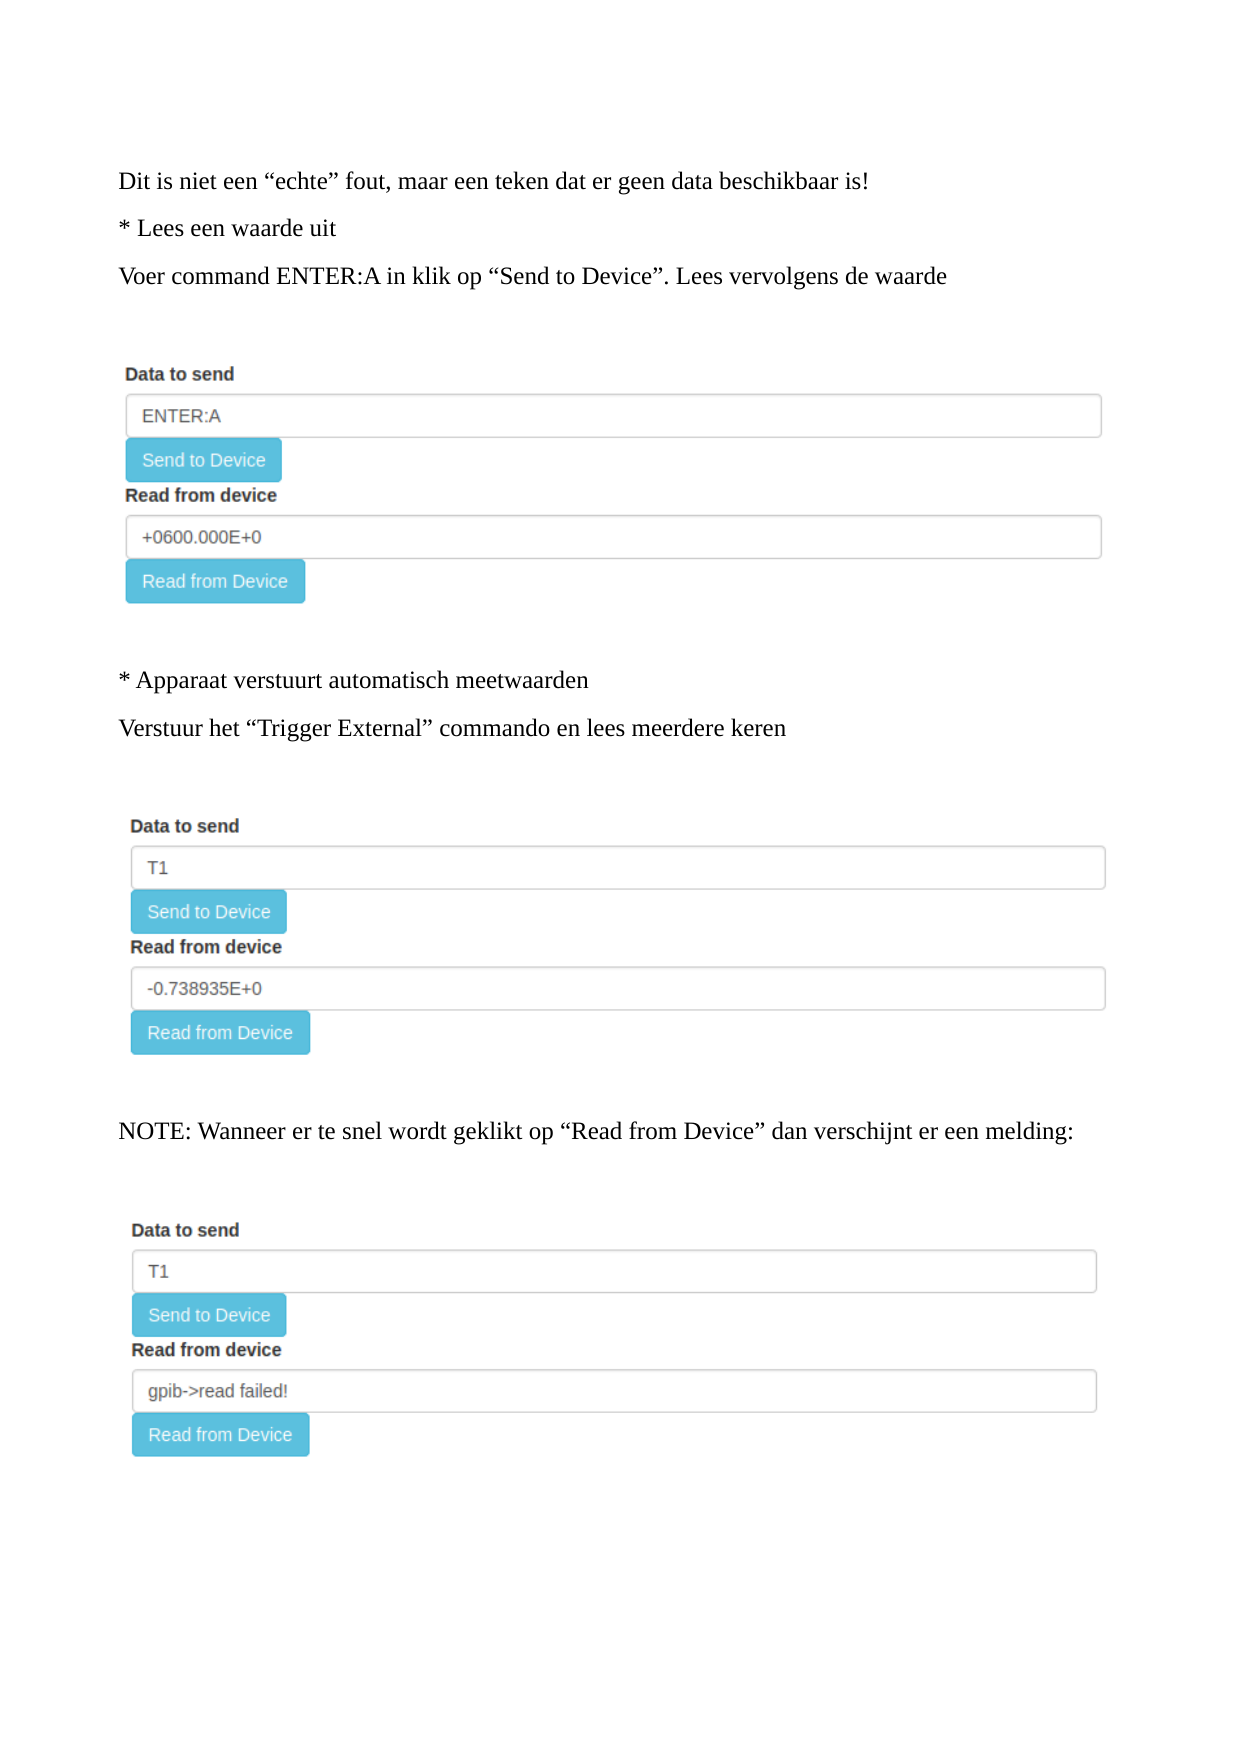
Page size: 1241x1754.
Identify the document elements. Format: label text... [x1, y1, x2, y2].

text * Apparaat verstuurt automatisch meetwaarden [118, 665, 1122, 694]
text Dit is niet een “echte” fout, maar een teken dat er geen data beschikbaar is! [118, 166, 1122, 194]
picture [118, 1211, 1123, 1467]
text * Lees een waarde uit [118, 213, 1122, 242]
text NOTE: Wanneer er te snel wordt geklikt op “Read from Device” dan verschijnt er een melding: [118, 1116, 1122, 1145]
picture [118, 808, 1123, 1064]
text Voer command ENTER:A in klik op “Send to Device”. Lees vervolgens de waarde [118, 261, 1122, 290]
text Verstuur het “Trigger External” commando en lees meerdere keren [118, 713, 1122, 742]
picture [118, 356, 1123, 614]
